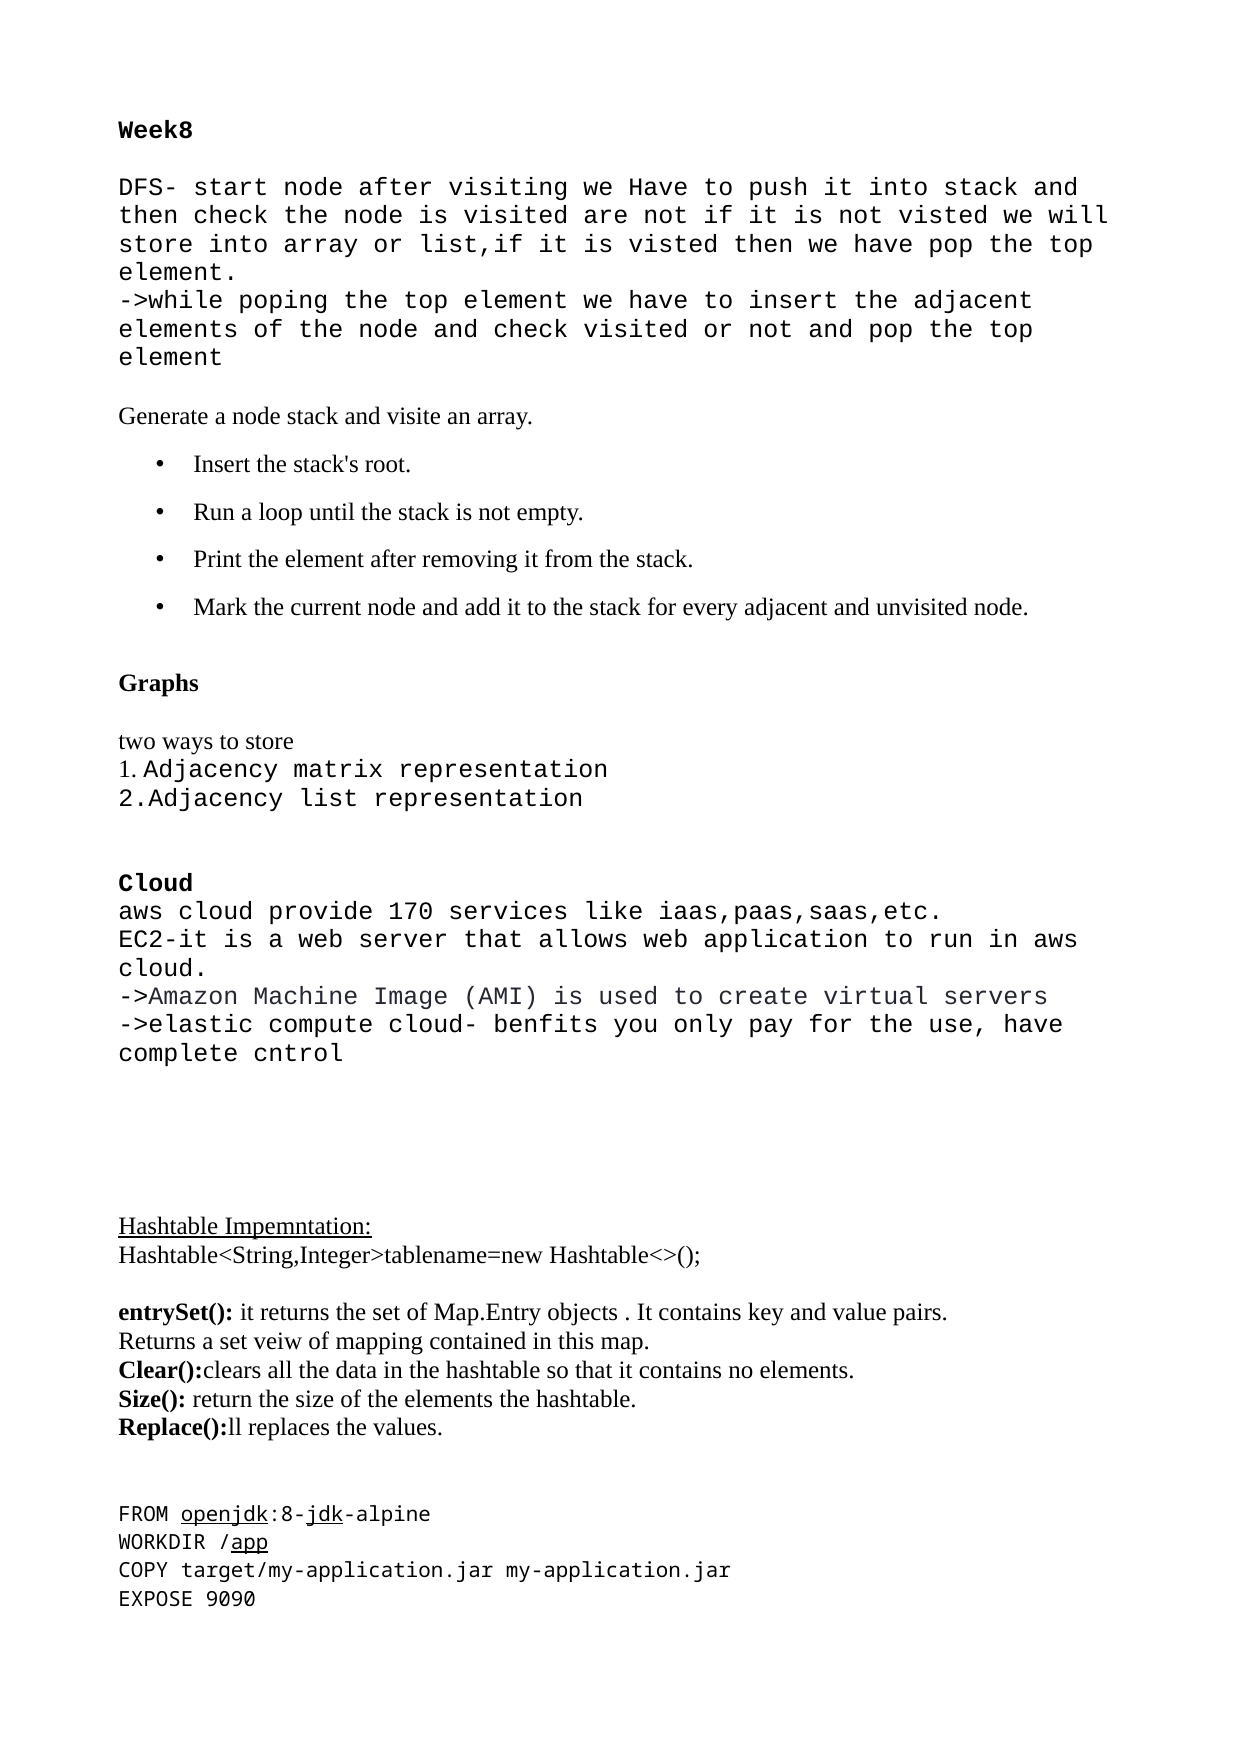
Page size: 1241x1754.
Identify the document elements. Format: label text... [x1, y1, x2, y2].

text Returns a set veiw of mapping contained in this map. [118, 1326, 1122, 1355]
text EC2-it is a web server that allows web application to run in aws cloud. [118, 927, 1122, 984]
list Insert the stack's root. [156, 449, 1122, 478]
text entrySet(): it returns the set of Map.Entry objects . It contains key and value pairs. [118, 1297, 1122, 1326]
text ->elastic compute cloud- benfits you only pay for the use, have complete cntrol [118, 1012, 1122, 1069]
text Clear():clears all the data in the hashtable so that it contains no elements. [118, 1355, 1122, 1384]
text two ways to store [118, 726, 1122, 754]
text Hashtable Impemntation: [118, 1211, 1122, 1240]
text Cloud [118, 870, 1122, 899]
text DFS- start node after visiting we Have to push it into stack and then check the node is visited are not if it is not visted we will store into array or list,if it is visted then we have pop the top element. [118, 175, 1122, 288]
text Hashtable<String,Integer>tablename=new Hashtable<>(); [118, 1240, 1122, 1269]
text Graphs [118, 668, 1122, 697]
text EXPOSE 9090 [118, 1584, 1122, 1612]
list Mark the current node and add it to the stack for every adjacent and unvisited node. [156, 592, 1122, 621]
text 2.Adjacency list representation [118, 785, 1122, 814]
text WORKDIR /app [118, 1527, 1122, 1556]
text Generate a node stack and visite an array. [118, 401, 1122, 430]
text ->while poping the top element we have to insert the adjacent elements of the node and check visited or not and pop the top element [118, 288, 1122, 373]
text ->Amazon Machine Image (AMI) is used to create virtual servers [118, 984, 1122, 1012]
text aws cloud provide 170 services like iaas,paas,saas,etc. [118, 899, 1122, 927]
text 1. Adjacency matrix representation [118, 754, 1122, 785]
text Size(): return the size of the elements the hashtable. [118, 1384, 1122, 1412]
text Replace():ll replaces the values. [118, 1412, 1122, 1441]
text COPY target/my-application.jar my-application.jar [118, 1556, 1122, 1584]
list Run a loop until the stack is not empty. [156, 497, 1122, 525]
text FROM openjdk:8-jdk-alpine [118, 1499, 1122, 1527]
text Week8 [118, 118, 1122, 146]
list Print the element after removing it from the stack. [156, 544, 1122, 573]
